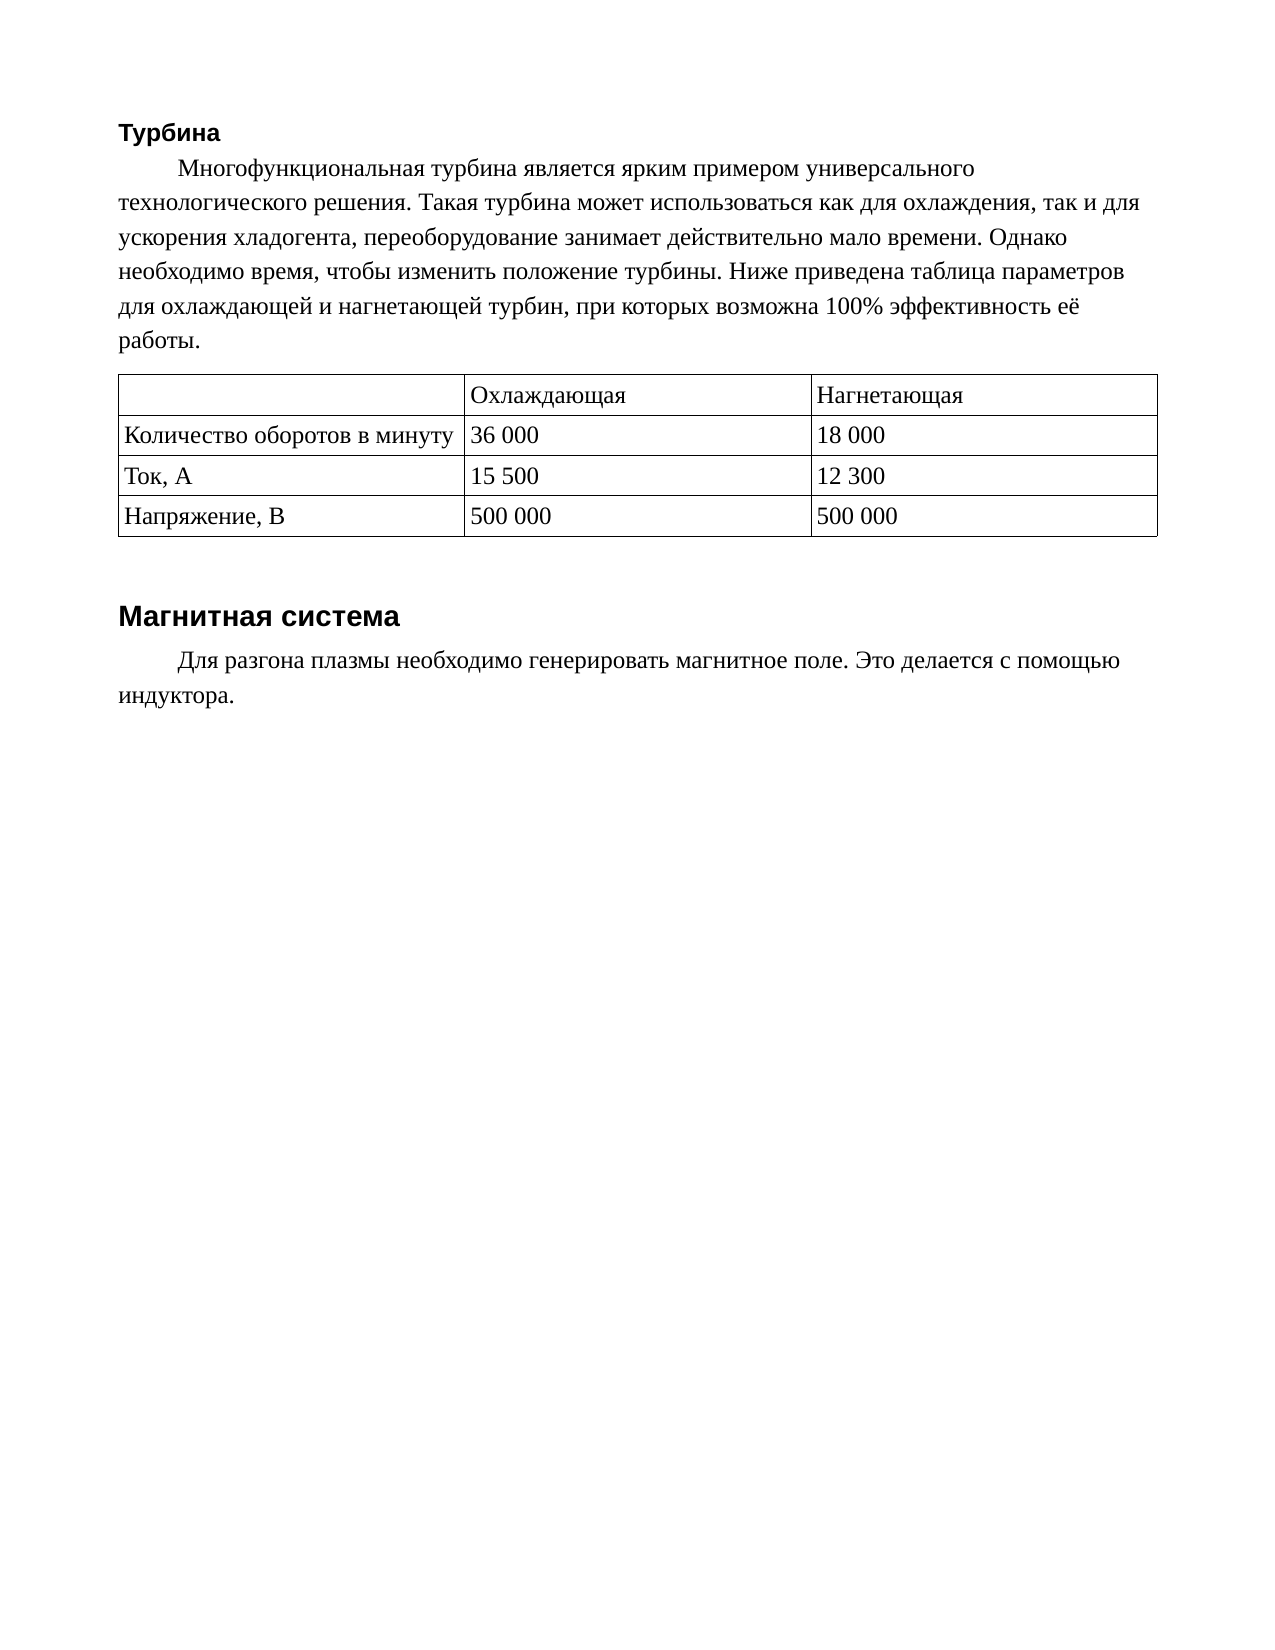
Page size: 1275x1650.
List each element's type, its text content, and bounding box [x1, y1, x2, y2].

table_cell Ток, А [119, 456, 464, 495]
table_cell 18 000 [812, 416, 1157, 455]
subtitle Магнитная система [118, 599, 1157, 633]
text Для разгона плазмы необходимо генерировать магнитное поле. Это делается с помощью индуктора. [118, 646, 1157, 709]
table_cell Напряжение, В [119, 496, 464, 536]
table_cell 15 500 [465, 456, 811, 495]
table_cell 12 300 [812, 456, 1157, 495]
table_cell 36 000 [465, 416, 811, 455]
subtitle Турбина [118, 118, 1157, 147]
table_cell 500 000 [465, 496, 811, 536]
table_header Охлаждающая [465, 375, 811, 415]
table_header [119, 375, 464, 415]
text Многофункциональная турбина является ярким примером универсального технологического решения. Такая турбина может использоваться как для охлаждения, так и для ускорения хладогента, переоборудование занимает действительно мало времени. Однако необходимо время, чтобы изменить положение турбины. Ниже приведена таблица параметров для охлаждающей и нагнетающей турбин, при которых возможна 100% эффективность её работы. [118, 153, 1157, 354]
table_cell Количество оборотов в минуту [119, 416, 464, 455]
table_header Нагнетающая [812, 375, 1157, 415]
table_cell 500 000 [812, 496, 1157, 536]
